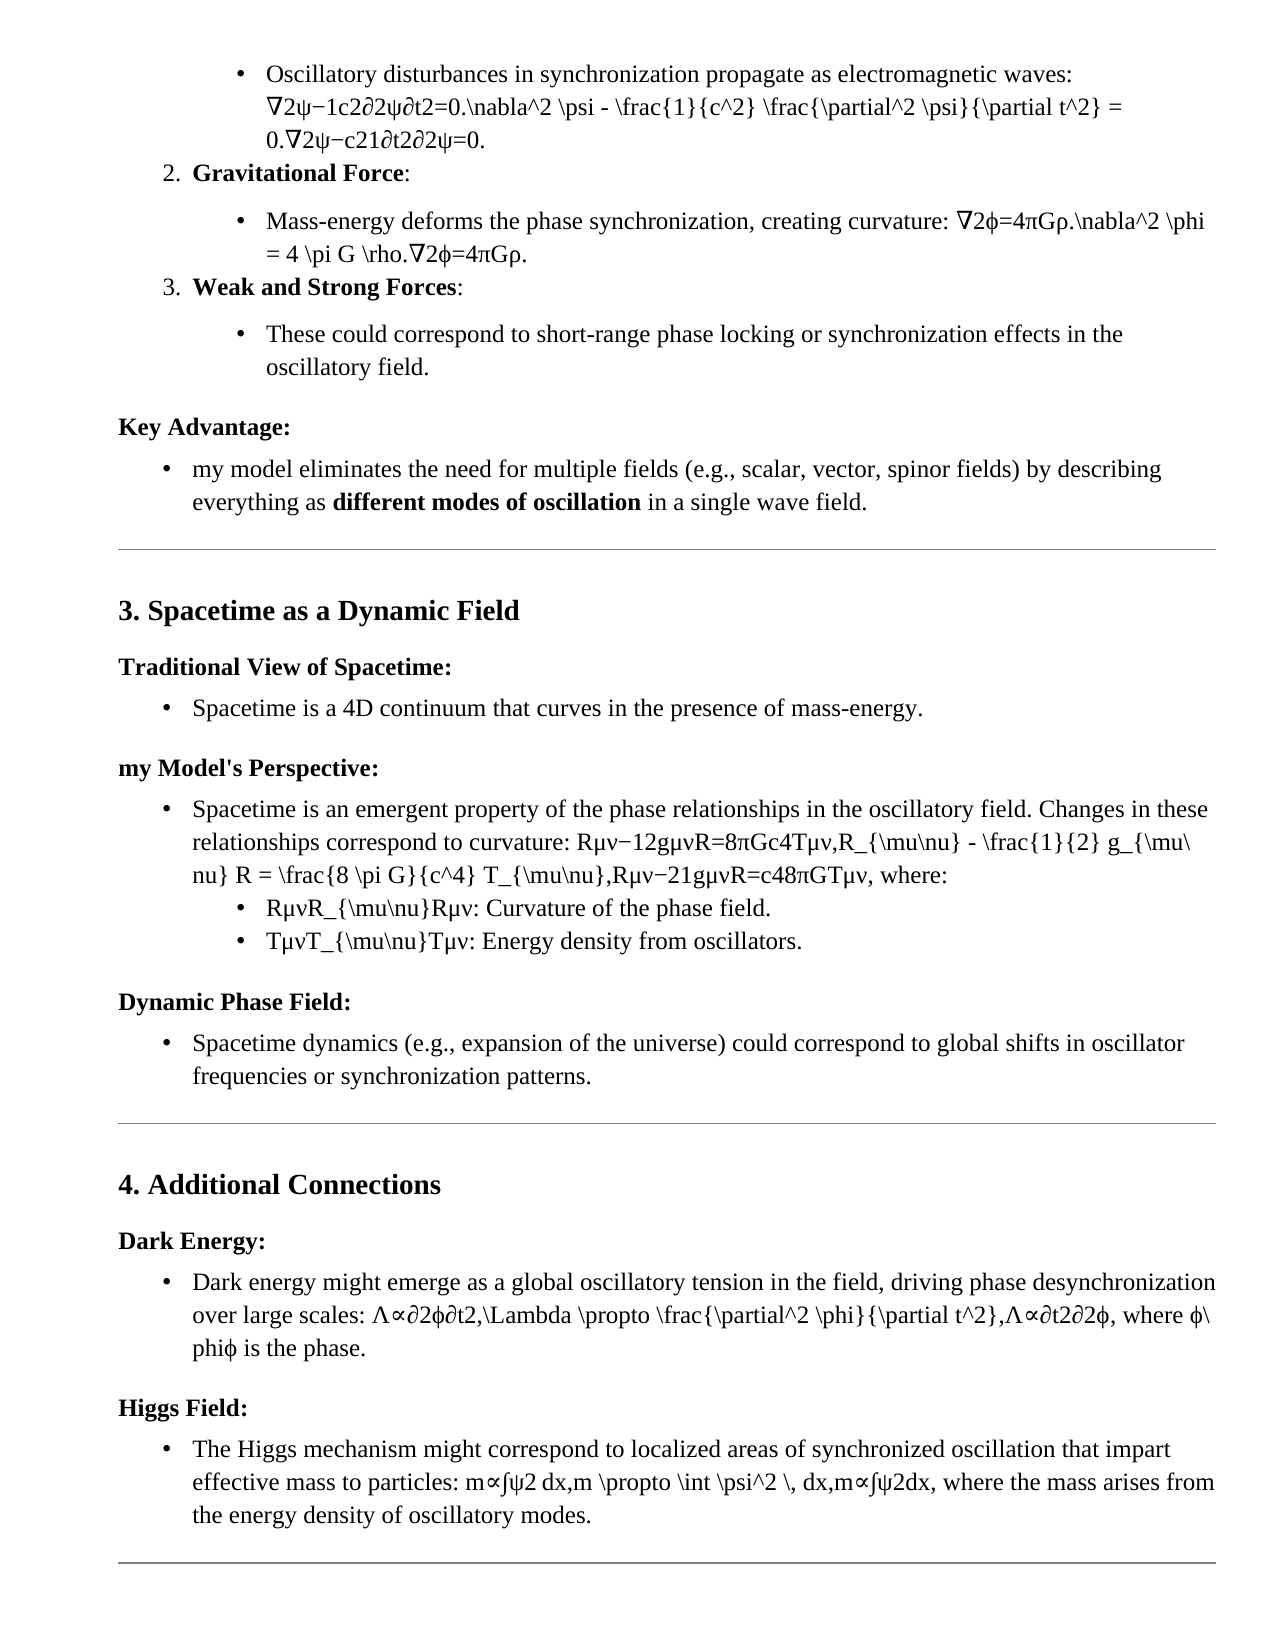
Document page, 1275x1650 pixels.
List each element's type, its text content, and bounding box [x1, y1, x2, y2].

subtitle 3. Spacetime as a Dynamic Field [118, 593, 1216, 627]
list Spacetime is a 4D continuum that curves in the presence of mass-energy. [162, 693, 1216, 722]
list my model eliminates the need for multiple fields (e.g., scalar, vector, spinor fields) by describing everything as different modes of oscillation in a single wave field. [162, 454, 1216, 516]
subtitle Traditional View of Spacetime: [118, 652, 1216, 681]
list Spacetime dynamics (e.g., expansion of the universe) could correspond to global shifts in oscillator frequencies or synchronization patterns. [162, 1028, 1216, 1089]
list RμνR_{\mu\nu}Rμν​: Curvature of the phase field. [236, 893, 1216, 922]
list Mass-energy deforms the phase synchronization, creating curvature: ∇2ϕ=4πGρ.\nabla^2 \phi = 4 \pi G \rho.∇2ϕ=4πGρ. [236, 206, 1216, 267]
list TμνT_{\mu\nu}Tμν​: Energy density from oscillators. [236, 926, 1216, 955]
list Dark energy might emerge as a global oscillatory tension in the field, driving phase desynchronization over large scales: Λ∝∂2ϕ∂t2,\Lambda \propto \frac{\partial^2 \phi}{\partial t^2},Λ∝∂t2∂2ϕ​, where ϕ\phiϕ is the phase. [162, 1267, 1216, 1362]
subtitle Higgs Field: [118, 1393, 1216, 1422]
subtitle Key Advantage: [118, 412, 1216, 441]
list Gravitational Force: [162, 158, 1216, 187]
subtitle 4. Additional Connections [118, 1167, 1216, 1201]
subtitle Dynamic Phase Field: [118, 987, 1216, 1015]
subtitle my Model's Perspective: [118, 753, 1216, 782]
list The Higgs mechanism might correspond to localized areas of synchronized oscillation that impart effective mass to particles: m∝∫ψ2 dx,m \propto \int \psi^2 \, dx,m∝∫ψ2dx, where the mass arises from the energy density of oscillatory modes. [162, 1434, 1216, 1529]
list Spacetime is an emergent property of the phase relationships in the oscillatory field. Changes in these relationships correspond to curvature: Rμν−12gμνR=8πGc4Tμν,R_{\mu\nu} - \frac{1}{2} g_{\mu\nu} R = \frac{8 \pi G}{c^4} T_{\mu\nu},Rμν​−21​gμν​R=c48πG​Tμν​, where: [162, 794, 1216, 889]
list Weak and Strong Forces: [162, 272, 1216, 301]
list These could correspond to short-range phase locking or synchronization effects in the oscillatory field. [236, 319, 1216, 381]
subtitle Dark Energy: [118, 1226, 1216, 1254]
list Oscillatory disturbances in synchronization propagate as electromagnetic waves: ∇2ψ−1c2∂2ψ∂t2=0.\nabla^2 \psi - \frac{1}{c^2} \frac{\partial^2 \psi}{\partial t^2} = 0.∇2ψ−c21​∂t2∂2ψ​=0. [236, 59, 1216, 154]
